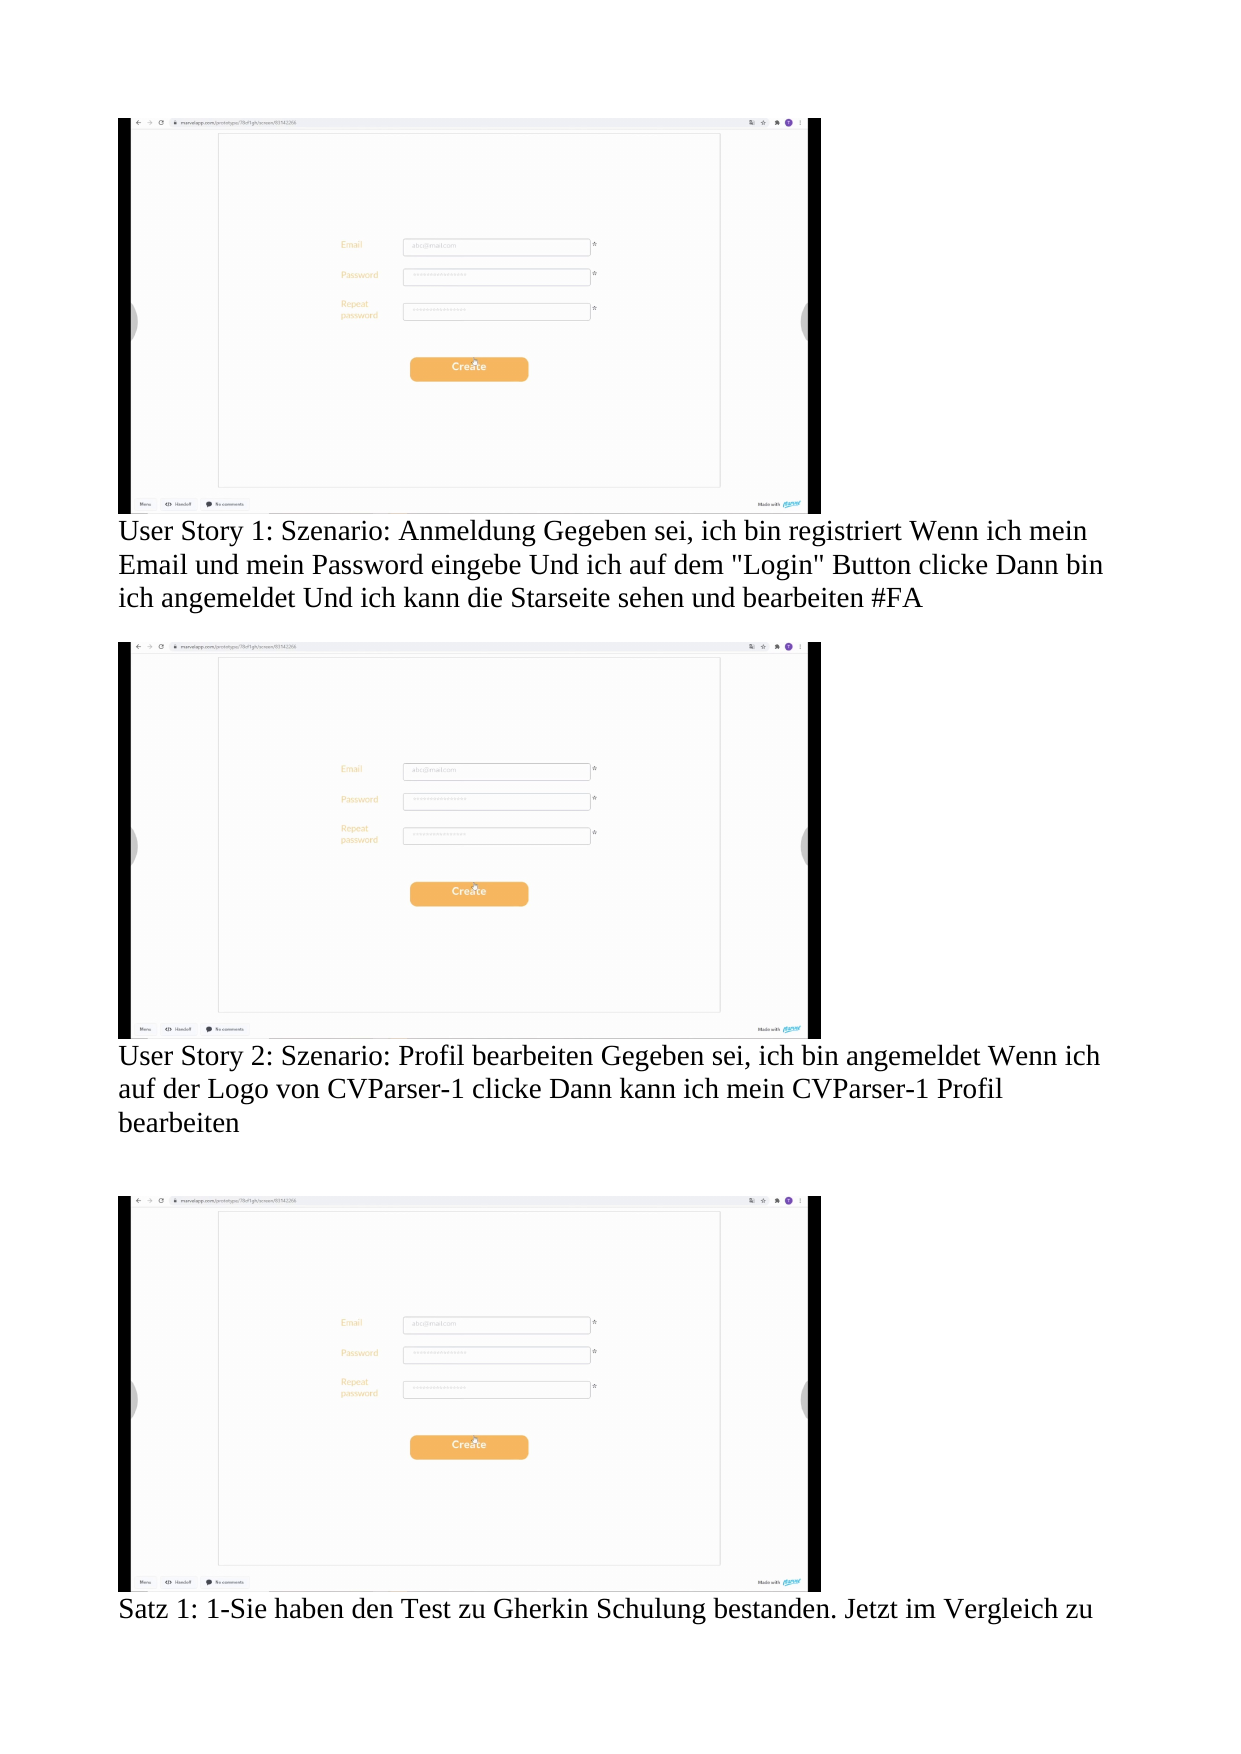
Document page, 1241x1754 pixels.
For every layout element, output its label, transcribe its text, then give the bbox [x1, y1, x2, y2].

picture [118, 1196, 821, 1592]
text Satz 1: 1-Sie haben den Test zu Gherkin Schulung bestanden. Jetzt im Vergleich zu [118, 1592, 1122, 1625]
text User Story 1: Szenario: Anmeldung Gegeben sei, ich bin registriert Wenn ich mein Email und mein Password eingebe Und ich auf dem "Login" Button clicke Dann bin ich angemeldet Und ich kann die Starseite sehen und bearbeiten #FA [118, 513, 1122, 614]
text User Story 2: Szenario: Profil bearbeiten Gegeben sei, ich bin angemeldet Wenn ich auf der Logo von CVParser-1 clicke Dann kann ich mein CVParser-1 Profil bearbeiten [118, 1038, 1122, 1139]
picture [118, 642, 821, 1039]
picture [118, 118, 821, 514]
